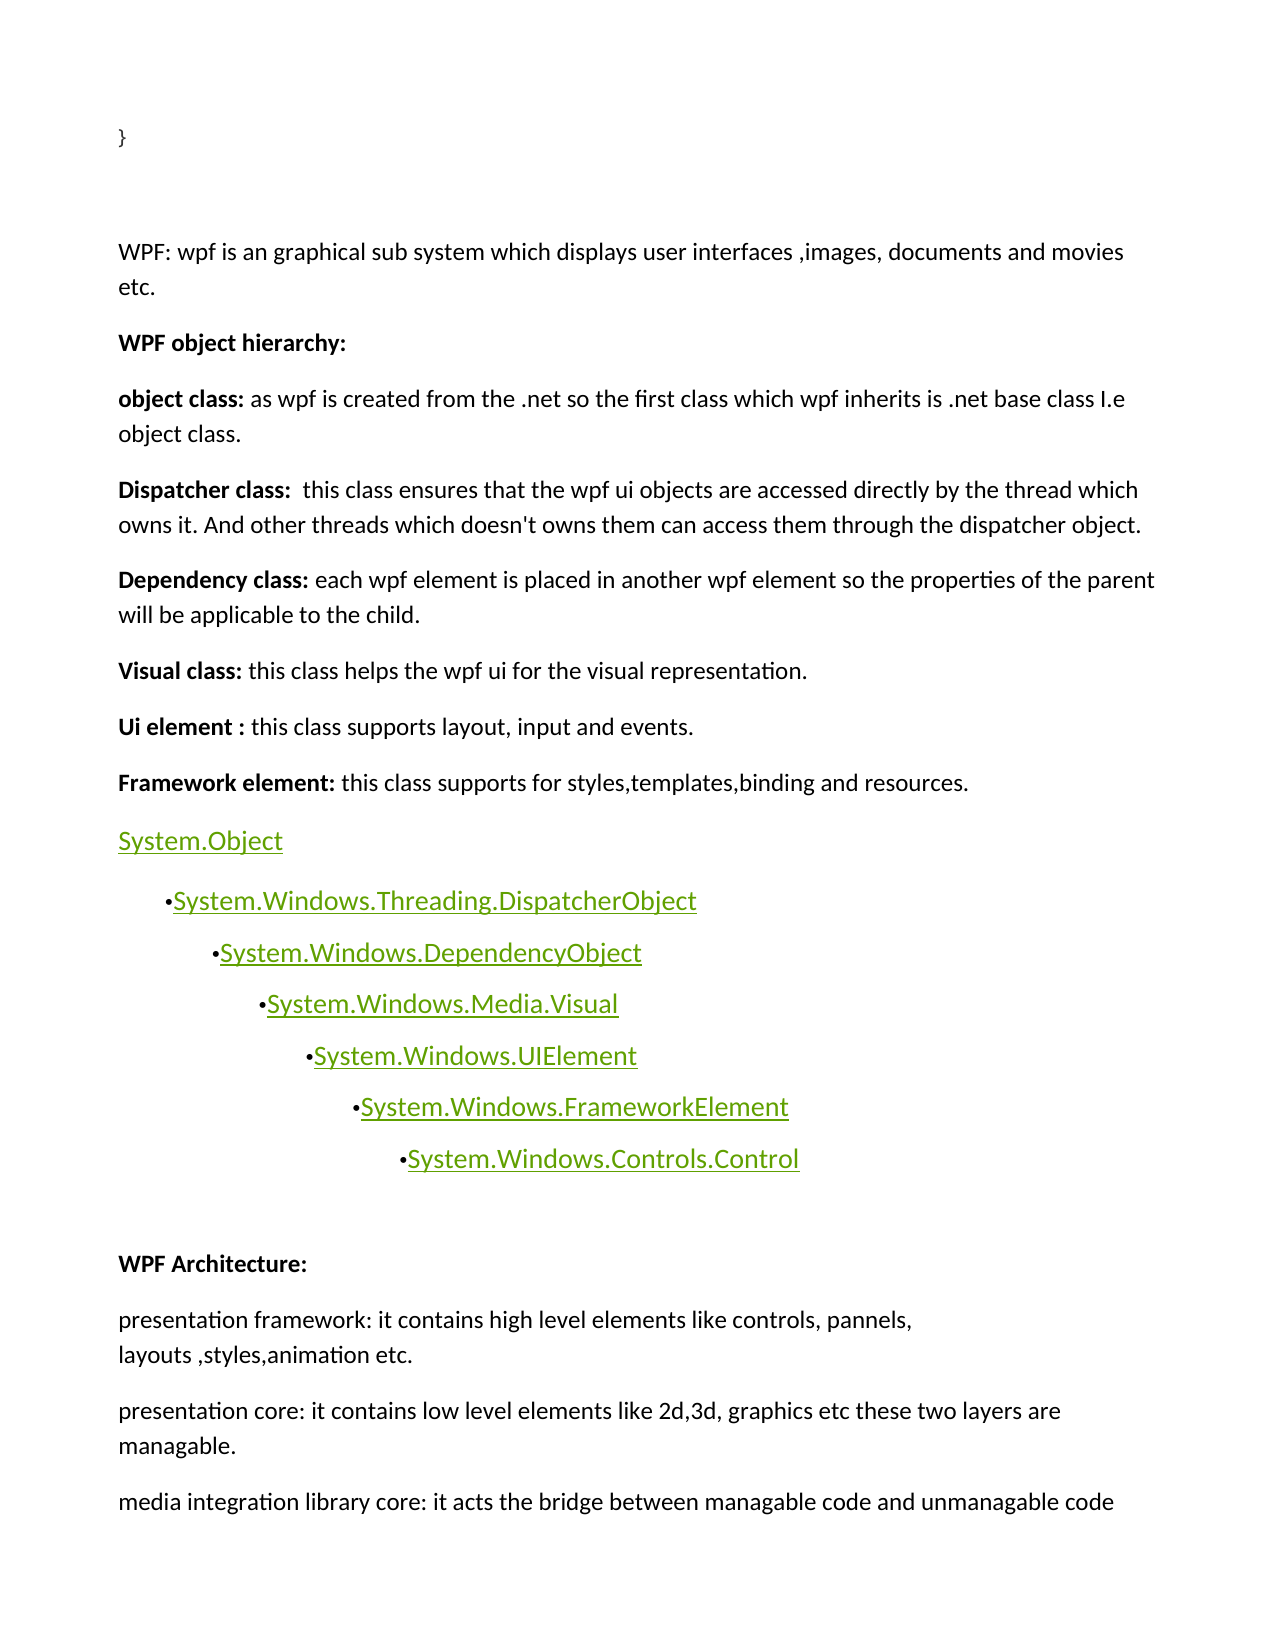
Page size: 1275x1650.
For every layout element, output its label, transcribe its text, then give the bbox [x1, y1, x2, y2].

text Framework element: this class supports for styles,templates,binding and resources. [118, 767, 1157, 798]
list System.Windows.Controls.Control [118, 1141, 1157, 1175]
text } [118, 118, 1157, 151]
list System.Windows.DependencyObject [118, 935, 1157, 969]
text WPF Architecture: [118, 1248, 1157, 1279]
text object class: as wpf is created from the .net so the first class which wpf inherits is .net base class I.e object class. [118, 383, 1157, 448]
text Dependency class: each wpf element is placed in another wpf element so the properties of the parent will be applicable to the child. [118, 564, 1157, 630]
list System.Windows.FrameworkElement [118, 1089, 1157, 1124]
text System.Object [118, 823, 1157, 857]
list System.Windows.Threading.DispatcherObject [118, 883, 1157, 918]
list System.Windows.UIElement [118, 1038, 1157, 1072]
list System.Windows.Media.Visual [118, 986, 1157, 1021]
text WPF object hierarchy: [118, 327, 1157, 358]
text media integration library core: it acts the bridge between managable code and unmanagable code [118, 1486, 1157, 1516]
text presentation framework: it contains high level elements like controls, pannels, layouts ,styles,animation etc. [118, 1304, 1157, 1370]
text Visual class: this class helps the wpf ui for the visual representation. [118, 655, 1157, 686]
text Dispatcher class: this class ensures that the wpf ui objects are accessed directly by the thread which owns it. And other threads which doesn't owns them can access them through the dispatcher object. [118, 474, 1157, 539]
text presentation core: it contains low level elements like 2d,3d, graphics etc these two layers are managable. [118, 1395, 1157, 1461]
text Ui element : this class supports layout, input and events. [118, 711, 1157, 742]
text WPF: wpf is an graphical sub system which displays user interfaces ,images, documents and movies etc. [118, 236, 1157, 302]
